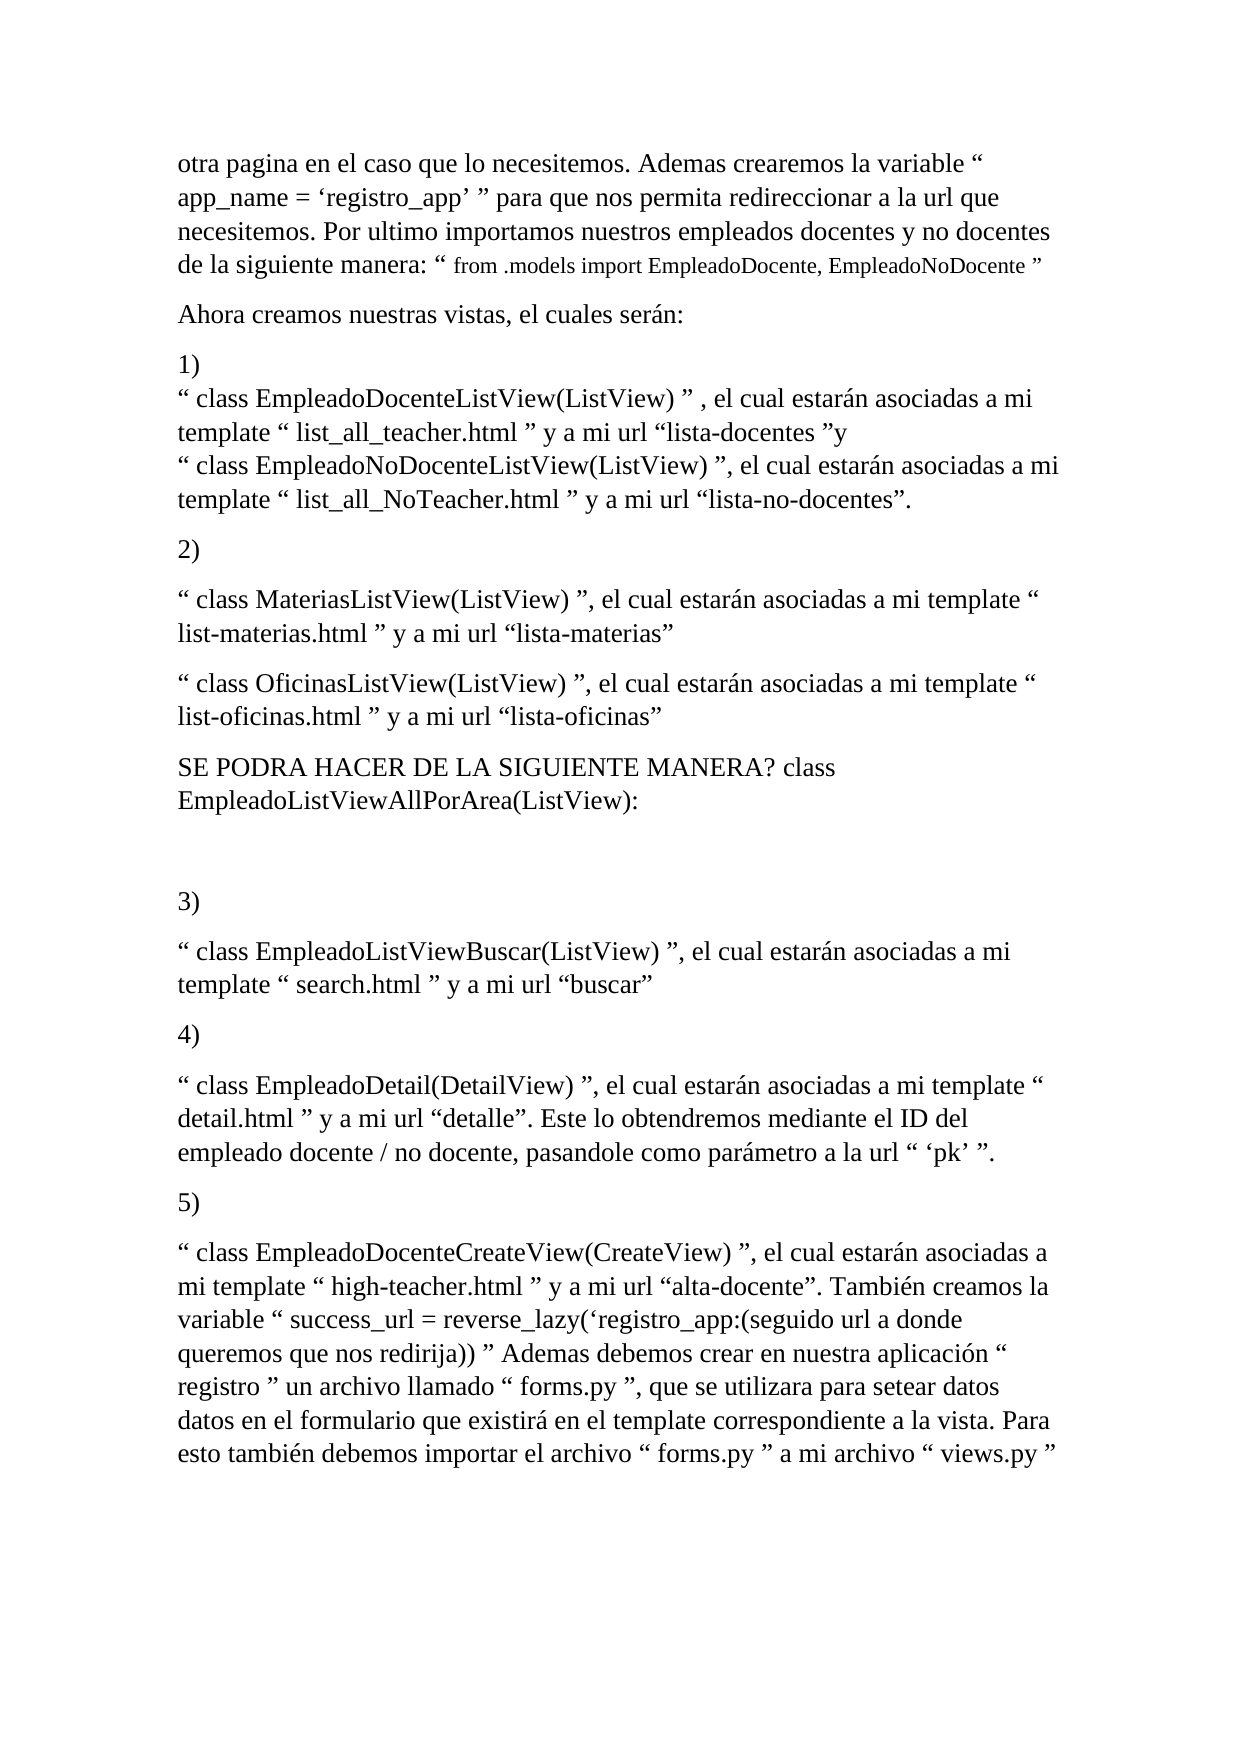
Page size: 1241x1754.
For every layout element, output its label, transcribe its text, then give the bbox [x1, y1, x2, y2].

text 2) [177, 533, 1063, 564]
text otra pagina en el caso que lo necesitemos. Ademas crearemos la variable “ app_name = ‘registro_app’ ” para que nos permita redireccionar a la url que necesitemos. Por ultimo importamos nuestros empleados docentes y no docentes de la siguiente manera: “ from .models import EmpleadoDocente, EmpleadoNoDocente ” [177, 148, 1063, 279]
text 3) [177, 885, 1063, 916]
text “ class MateriasListView(ListView) ”, el cual estarán asociadas a mi template “ list-materias.html ” y a mi url “lista-materias” [177, 583, 1063, 648]
text “ class OficinasListView(ListView) ”, el cual estarán asociadas a mi template “ list-oficinas.html ” y a mi url “lista-oficinas” [177, 667, 1063, 732]
text SE PODRA HACER DE LA SIGUIENTE MANERA? class EmpleadoListViewAllPorArea(ListView): [177, 751, 1063, 815]
text “ class EmpleadoDocenteCreateView(CreateView) ”, el cual estarán asociadas a mi template “ high-teacher.html ” y a mi url “alta-docente”. También creamos la variable “ success_url = reverse_lazy(‘registro_app:(seguido url a donde queremos que nos redirija)) ” Ademas debemos crear en nuestra aplicación “ registro ” un archivo llamado “ forms.py ”, que se utilizara para setear datos datos en el formulario que existirá en el template correspondiente a la vista. Para esto también debemos importar el archivo “ forms.py ” a mi archivo “ views.py ” [177, 1236, 1063, 1469]
text 5) [177, 1186, 1063, 1217]
text “ class EmpleadoDetail(DetailView) ”, el cual estarán asociadas a mi template “ detail.html ” y a mi url “detalle”. Este lo obtendremos mediante el ID del empleado docente / no docente, pasandole como parámetro a la url “ ‘pk’ ”. [177, 1069, 1063, 1167]
text Ahora creamos nuestras vistas, el cuales serán: [177, 298, 1063, 329]
text 4) [177, 1019, 1063, 1050]
text 1) “ class EmpleadoDocenteListView(ListView) ” , el cual estarán asociadas a mi template “ list_all_teacher.html ” y a mi url “lista-docentes ”y “ class EmpleadoNoDocenteListView(ListView) ”, el cual estarán asociadas a mi template “ list_all_NoTeacher.html ” y a mi url “lista-no-docentes”. [177, 349, 1063, 514]
text “ class EmpleadoListViewBuscar(ListView) ”, el cual estarán asociadas a mi template “ search.html ” y a mi url “buscar” [177, 935, 1063, 999]
